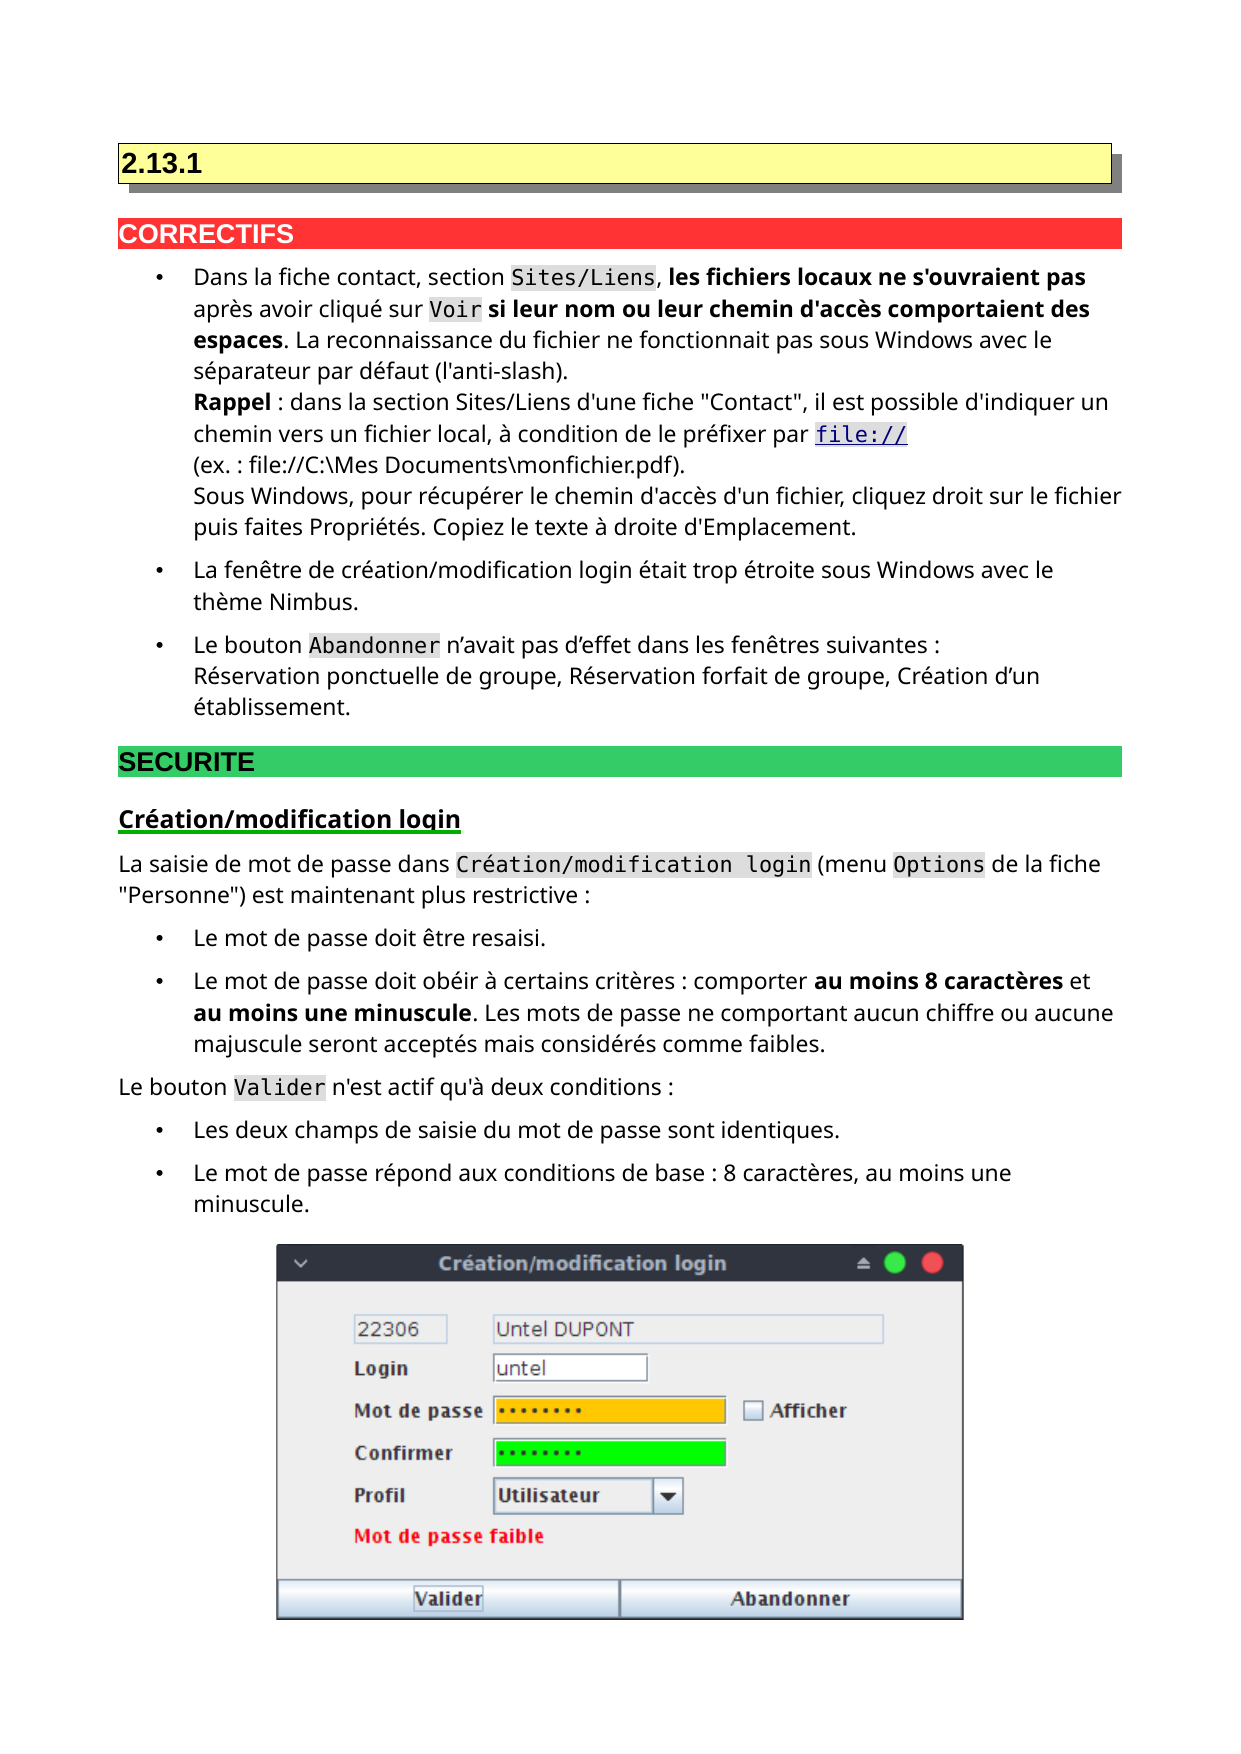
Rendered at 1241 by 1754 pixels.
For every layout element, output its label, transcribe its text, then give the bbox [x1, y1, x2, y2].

text La saisie de mot de passe dans Création/modification login (menu Options de la fiche "Personne") est maintenant plus restrictive : [118, 848, 1122, 911]
picture [276, 1244, 964, 1620]
subtitle Création/modification login [118, 802, 1122, 836]
list Le mot de passe doit être resaisi. [156, 922, 1122, 953]
list Le mot de passe doit obéir à certains critères : comporter au moins 8 caractères et au moins une minuscule. Les mots de passe ne comportant aucun chiffre ou aucune majuscule seront acceptés mais considérés comme faibles. [156, 965, 1122, 1059]
list Le mot de passe répond aux conditions de base : 8 caractères, au moins une minuscule. [156, 1157, 1122, 1219]
subtitle 2.13.1 [119, 144, 1111, 183]
list Le bouton Abandonner n’avait pas d’effet dans les fenêtres suivantes : Réservation ponctuelle de groupe, Réservation forfait de groupe, Création d’un établissement. [156, 628, 1122, 722]
list Dans la fiche contact, section Sites/Liens, les fichiers locaux ne s'ouvraient pas après avoir cliqué sur Voir si leur nom ou leur chemin d'accès comportaient des espaces. La reconnaissance du fichier ne fonctionnait pas sous Windows avec le séparateur par défaut (l'anti-slash). Rappel : dans la section Sites/Liens d'une fiche "Contact", il est possible d'indiquer un chemin vers un fichier local, à condition de le préfixer par file:// (ex. : file://C:\Mes Documents\monfichier.pdf). Sous Windows, pour récupérer le chemin d'accès d'un fichier, cliquez droit sur le fichier puis faites Propriétés. Copiez le texte à droite d'Emplacement. [156, 261, 1122, 542]
list La fenêtre de création/modification login était trop étroite sous Windows avec le thème Nimbus. [156, 554, 1122, 617]
text Le bouton Valider n'est actif qu'à deux conditions : [118, 1071, 1122, 1102]
text CORRECTIFS [118, 218, 1122, 249]
list Les deux champs de saisie du mot de passe sont identiques. [156, 1114, 1122, 1145]
subtitle SECURITE [118, 746, 1122, 777]
